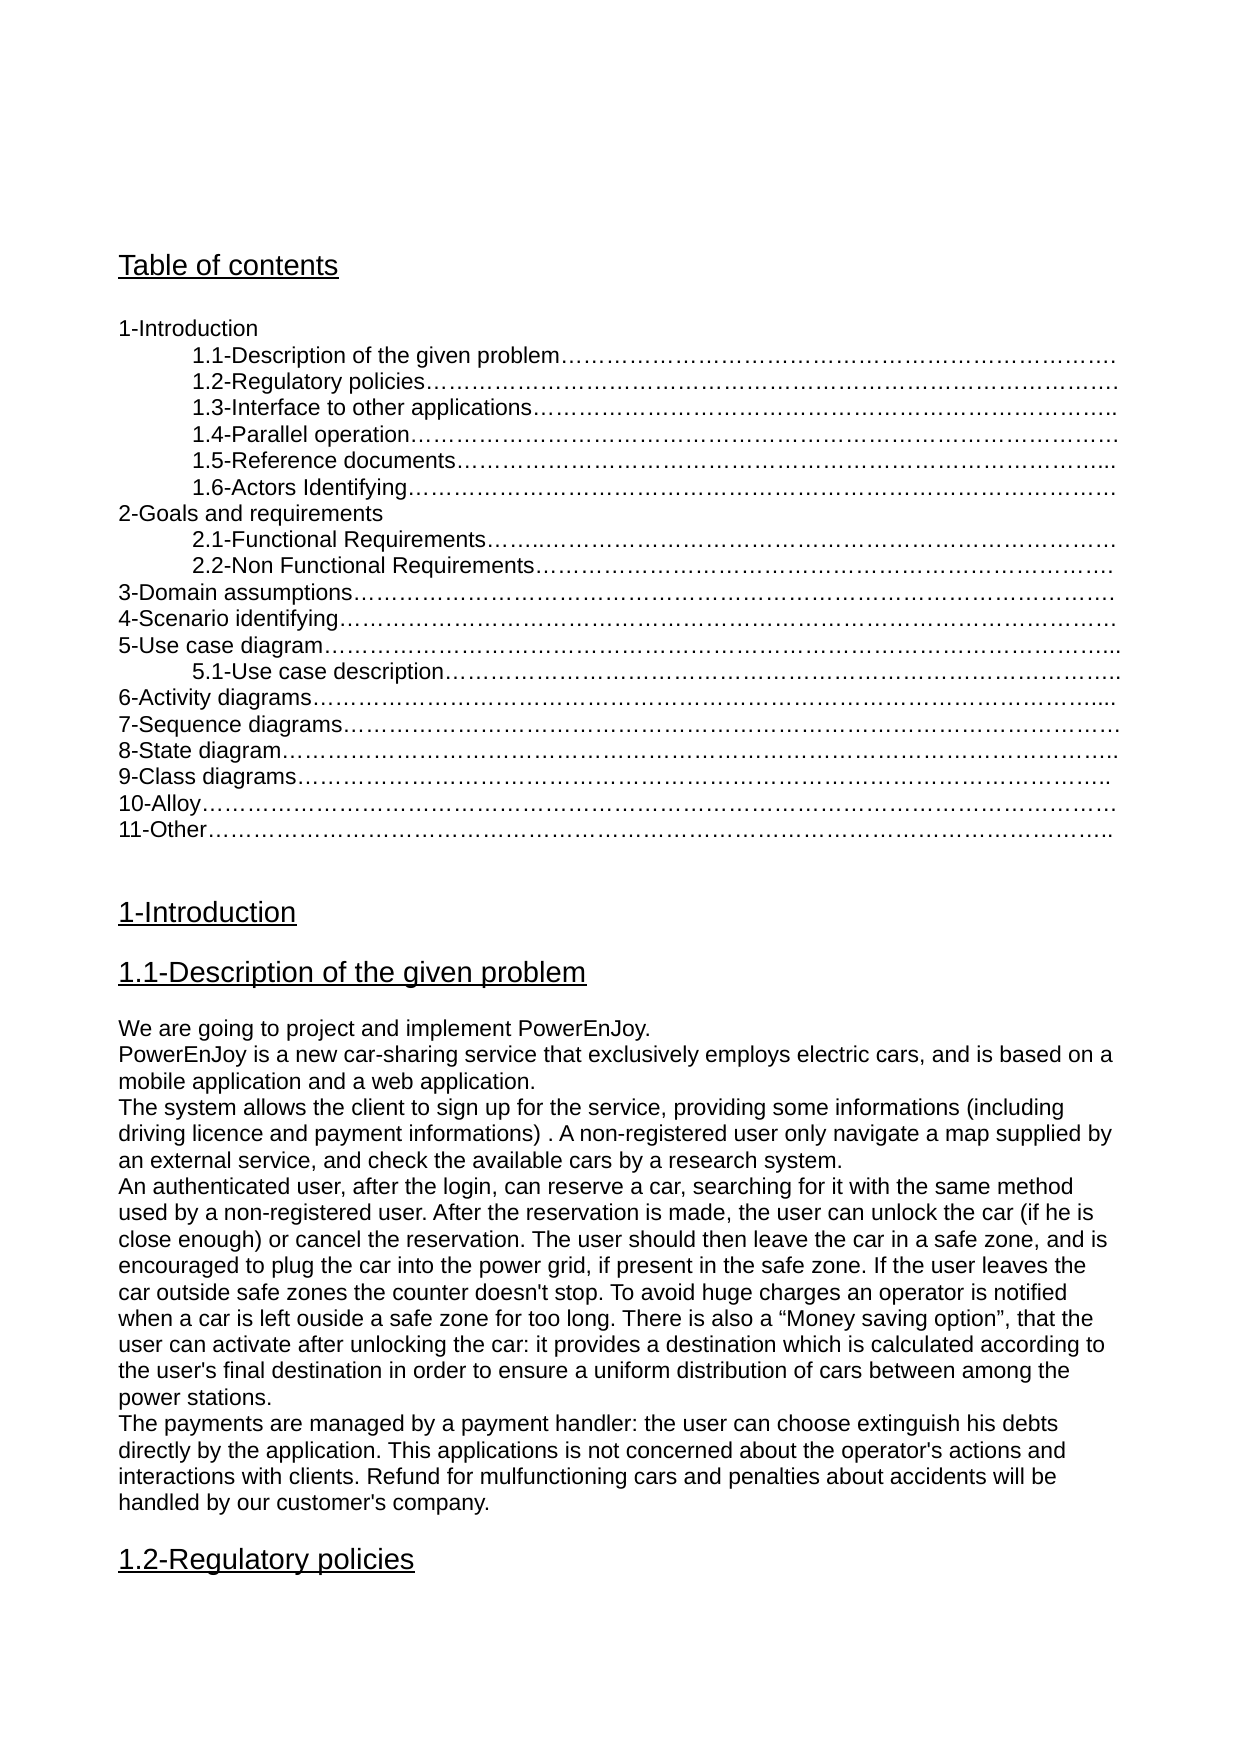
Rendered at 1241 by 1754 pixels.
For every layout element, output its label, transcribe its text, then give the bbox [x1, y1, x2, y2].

text 4-Scenario identifying………………………………………………………………………………………… [118, 605, 1122, 632]
text 2.2-Non Functional Requirements…………………………………………………………………. [118, 552, 1122, 579]
text 1.2-Regulatory policies………………………………………………………………………………. [118, 368, 1122, 394]
text 11-Other……………………………………………………………………………………………………….. [118, 816, 1122, 842]
text 6-Activity diagrams………………………………………………………………………………………….... [118, 684, 1122, 711]
text 1-Introduction [118, 315, 1122, 342]
text 1.5-Reference documents…………………………………………………………………………... [118, 447, 1122, 473]
text 5.1-Use case description…………………………………………………………………………….. [118, 658, 1122, 684]
text Table of contents [118, 248, 1122, 282]
text 2-Goals and requirements [118, 500, 1122, 526]
text 1.1-Description of the given problem………………………………………………………………. [118, 342, 1122, 368]
text 7-Sequence diagrams………………………………………………………………………………………… [118, 711, 1122, 737]
text 1.1-Description of the given problem [118, 955, 1122, 988]
text 5-Use case diagram…………………………………………………………………………………………... [118, 632, 1122, 658]
text 1.6-Actors Identifying………………………………………………………………………………… [118, 473, 1122, 500]
text The payments are managed by a payment handler: the user can choose extinguish his debts directly by the application. This applications is not concerned about the operator's actions and interactions with clients. Refund for mulfunctioning cars and penalties about accidents will be handled by our customer's company. [118, 1410, 1122, 1516]
text 1-Introduction [118, 895, 1122, 929]
text We are going to project and implement PowerEnJoy. [118, 1015, 1122, 1041]
text 1.4-Parallel operation………………………………………………………………………………… [118, 421, 1122, 447]
text The system allows the client to sign up for the service, providing some informations (including driving licence and payment informations) . A non-registered user only navigate a map supplied by an external service, and check the available cars by a research system. [118, 1094, 1122, 1173]
text PowerEnJoy is a new car-sharing service that exclusively employs electric cars, and is based on a mobile application and a web application. [118, 1041, 1122, 1094]
text 8-State diagram……………………………………………………………………………………………….. [118, 737, 1122, 763]
text 10-Alloy………………………………………………………………………………………………………… [118, 790, 1122, 816]
text 9-Class diagrams…………………………………………………………………………………………….. [118, 763, 1122, 790]
text 1.2-Regulatory policies [118, 1542, 1122, 1576]
text 2.1-Functional Requirements……..………………………………………………………………… [118, 526, 1122, 552]
text 3-Domain assumptions………………………………………………………………………………………. [118, 579, 1122, 605]
text An authenticated user, after the login, can reserve a car, searching for it with the same method used by a non-registered user. After the reservation is made, the user can unlock the car (if he is close enough) or cancel the reservation. The user should then leave the car in a safe zone, and is encouraged to plug the car into the power grid, if present in the safe zone. If the user leaves the car outside safe zones the counter doesn't stop. To avoid huge charges an operator is notified when a car is left ouside a safe zone for too long. There is also a “Money saving option”, that the user can activate after unlocking the car: it provides a destination which is calculated according to the user's final destination in order to ensure a uniform distribution of cars between among the power stations. [118, 1173, 1122, 1410]
text 1.3-Interface to other applications………………………………………………………………….. [118, 394, 1122, 421]
